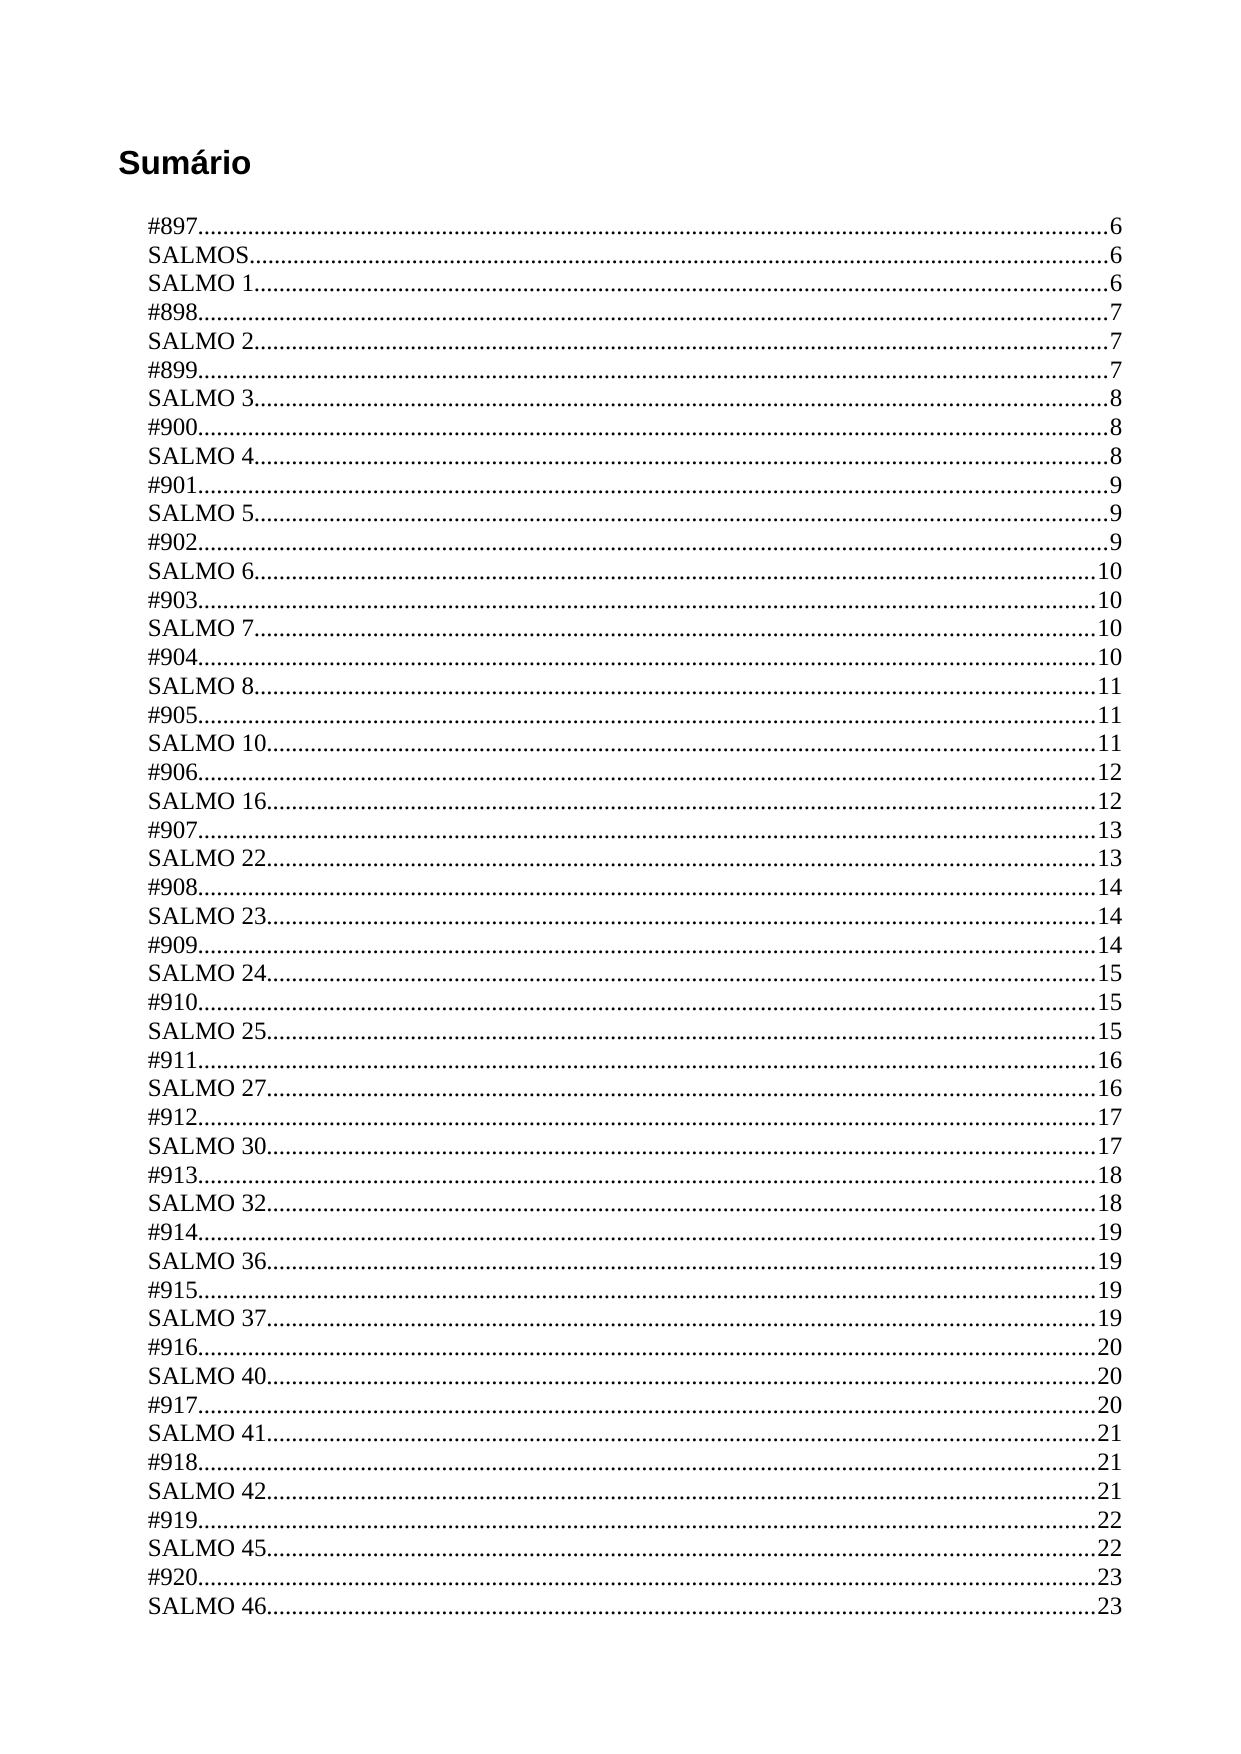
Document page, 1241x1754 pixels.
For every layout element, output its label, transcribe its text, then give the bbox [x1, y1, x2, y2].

text #914 19 [148, 1217, 1122, 1246]
text #900 8 [148, 412, 1122, 441]
text #918 21 [148, 1447, 1122, 1476]
text #913 18 [148, 1160, 1122, 1188]
text SALMO 25 15 [148, 1016, 1122, 1045]
text #901 9 [148, 470, 1122, 498]
text SALMO 7 10 [148, 613, 1122, 642]
text SALMO 41 21 [148, 1418, 1122, 1447]
text #911 16 [148, 1045, 1122, 1073]
text SALMO 37 19 [148, 1303, 1122, 1332]
text #920 23 [148, 1562, 1122, 1591]
text SALMO 5 9 [148, 498, 1122, 527]
text SALMO 40 20 [148, 1361, 1122, 1390]
text SALMO 46 23 [148, 1591, 1122, 1620]
text #912 17 [148, 1102, 1122, 1131]
text SALMO 22 13 [148, 843, 1122, 872]
text SALMO 32 18 [148, 1188, 1122, 1217]
text SALMO 10 11 [148, 728, 1122, 757]
text #916 20 [148, 1332, 1122, 1361]
text #903 10 [148, 585, 1122, 613]
text SALMO 16 12 [148, 786, 1122, 815]
text #897 6 [148, 211, 1122, 240]
text #906 12 [148, 757, 1122, 786]
text SALMO 24 15 [148, 958, 1122, 987]
text SALMO 8 11 [148, 671, 1122, 700]
text SALMO 23 14 [148, 901, 1122, 930]
text #909 14 [148, 930, 1122, 958]
text SALMO 6 10 [148, 556, 1122, 585]
text SALMO 27 16 [148, 1073, 1122, 1102]
text #919 22 [148, 1505, 1122, 1533]
text #904 10 [148, 642, 1122, 671]
text SALMO 3 8 [148, 383, 1122, 412]
text #917 20 [148, 1390, 1122, 1418]
text #910 15 [148, 987, 1122, 1016]
text #898 7 [148, 297, 1122, 326]
text SALMO 2 7 [148, 326, 1122, 355]
text #899 7 [148, 355, 1122, 383]
text #908 14 [148, 872, 1122, 901]
text #915 19 [148, 1275, 1122, 1303]
text SALMO 1 6 [148, 268, 1122, 297]
text #902 9 [148, 527, 1122, 556]
text SALMO 4 8 [148, 441, 1122, 470]
text SALMO 42 21 [148, 1476, 1122, 1505]
text SALMO 30 17 [148, 1131, 1122, 1160]
text #907 13 [148, 815, 1122, 843]
text SALMO 36 19 [148, 1246, 1122, 1275]
text SALMO 45 22 [148, 1533, 1122, 1562]
text #905 11 [148, 700, 1122, 728]
subtitle Sumário [118, 143, 1122, 182]
text SALMOS 6 [148, 240, 1122, 268]
